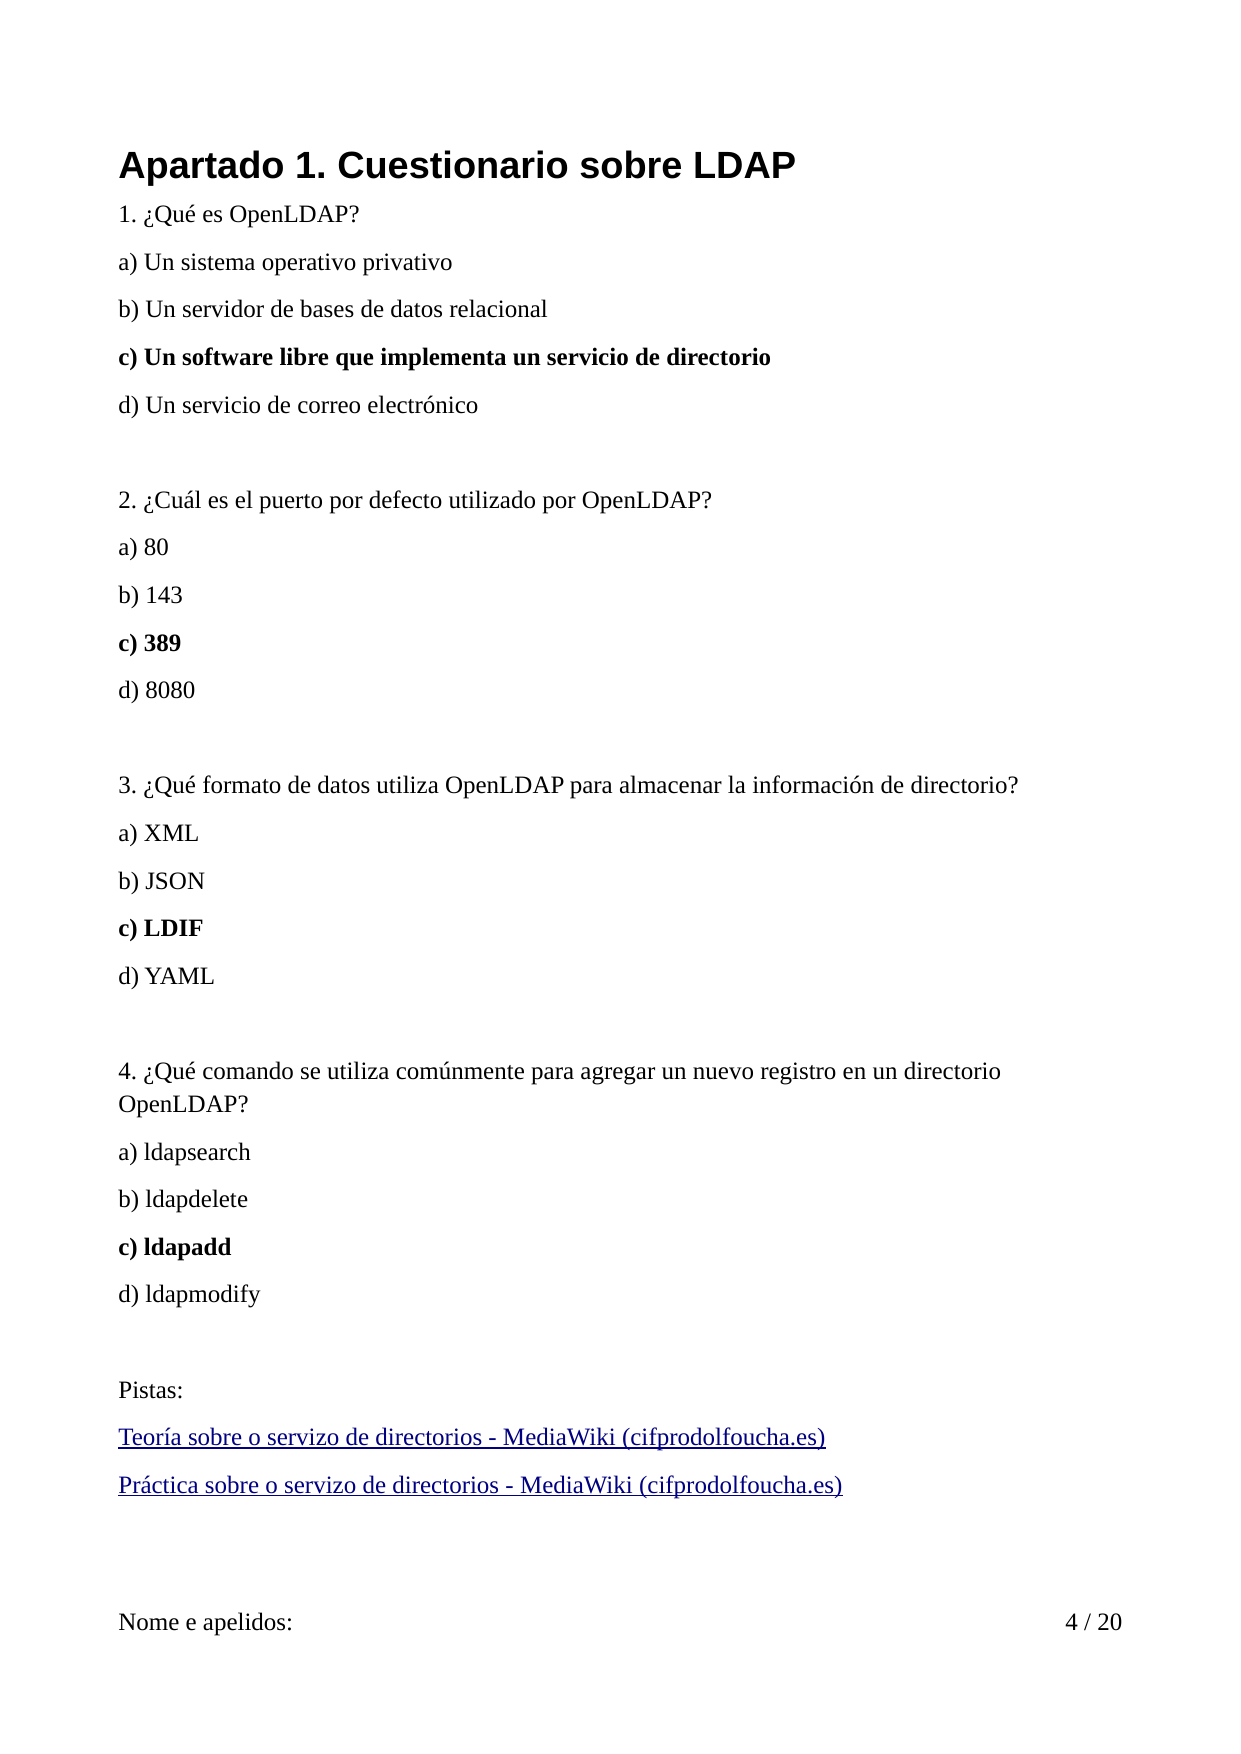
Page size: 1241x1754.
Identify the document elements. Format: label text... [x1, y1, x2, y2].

text d) YAML [118, 961, 1122, 990]
text b) ldapdelete [118, 1184, 1122, 1213]
text 4. ¿Qué comando se utiliza comúnmente para agregar un nuevo registro en un directorio OpenLDAP? [118, 1056, 1122, 1118]
text 1. ¿Qué es OpenLDAP? [118, 199, 1122, 228]
text Práctica sobre o servizo de directorios - MediaWiki (cifprodolfoucha.es) [118, 1470, 1122, 1499]
text c) Un software libre que implementa un servicio de directorio [118, 342, 1122, 371]
text a) ldapsearch [118, 1137, 1122, 1166]
text b) 143 [118, 580, 1122, 609]
text b) Un servidor de bases de datos relacional [118, 294, 1122, 323]
text d) Un servicio de correo electrónico [118, 390, 1122, 418]
text c) LDIF [118, 913, 1122, 942]
text b) JSON [118, 866, 1122, 894]
text a) Un sistema operativo privativo [118, 247, 1122, 276]
text Teoría sobre o servizo de directorios - MediaWiki (cifprodolfoucha.es) [118, 1422, 1122, 1451]
text d) 8080 [118, 675, 1122, 704]
text 2. ¿Cuál es el puerto por defecto utilizado por OpenLDAP? [118, 485, 1122, 514]
text c) ldapadd [118, 1232, 1122, 1261]
text Pistas: [118, 1375, 1122, 1403]
text a) 80 [118, 532, 1122, 561]
text c) 389 [118, 628, 1122, 656]
subtitle Apartado 1. Cuestionario sobre LDAP [118, 143, 1122, 187]
text 3. ¿Qué formato de datos utiliza OpenLDAP para almacenar la información de directorio? [118, 771, 1122, 799]
text d) ldapmodify [118, 1279, 1122, 1308]
text a) XML [118, 818, 1122, 847]
